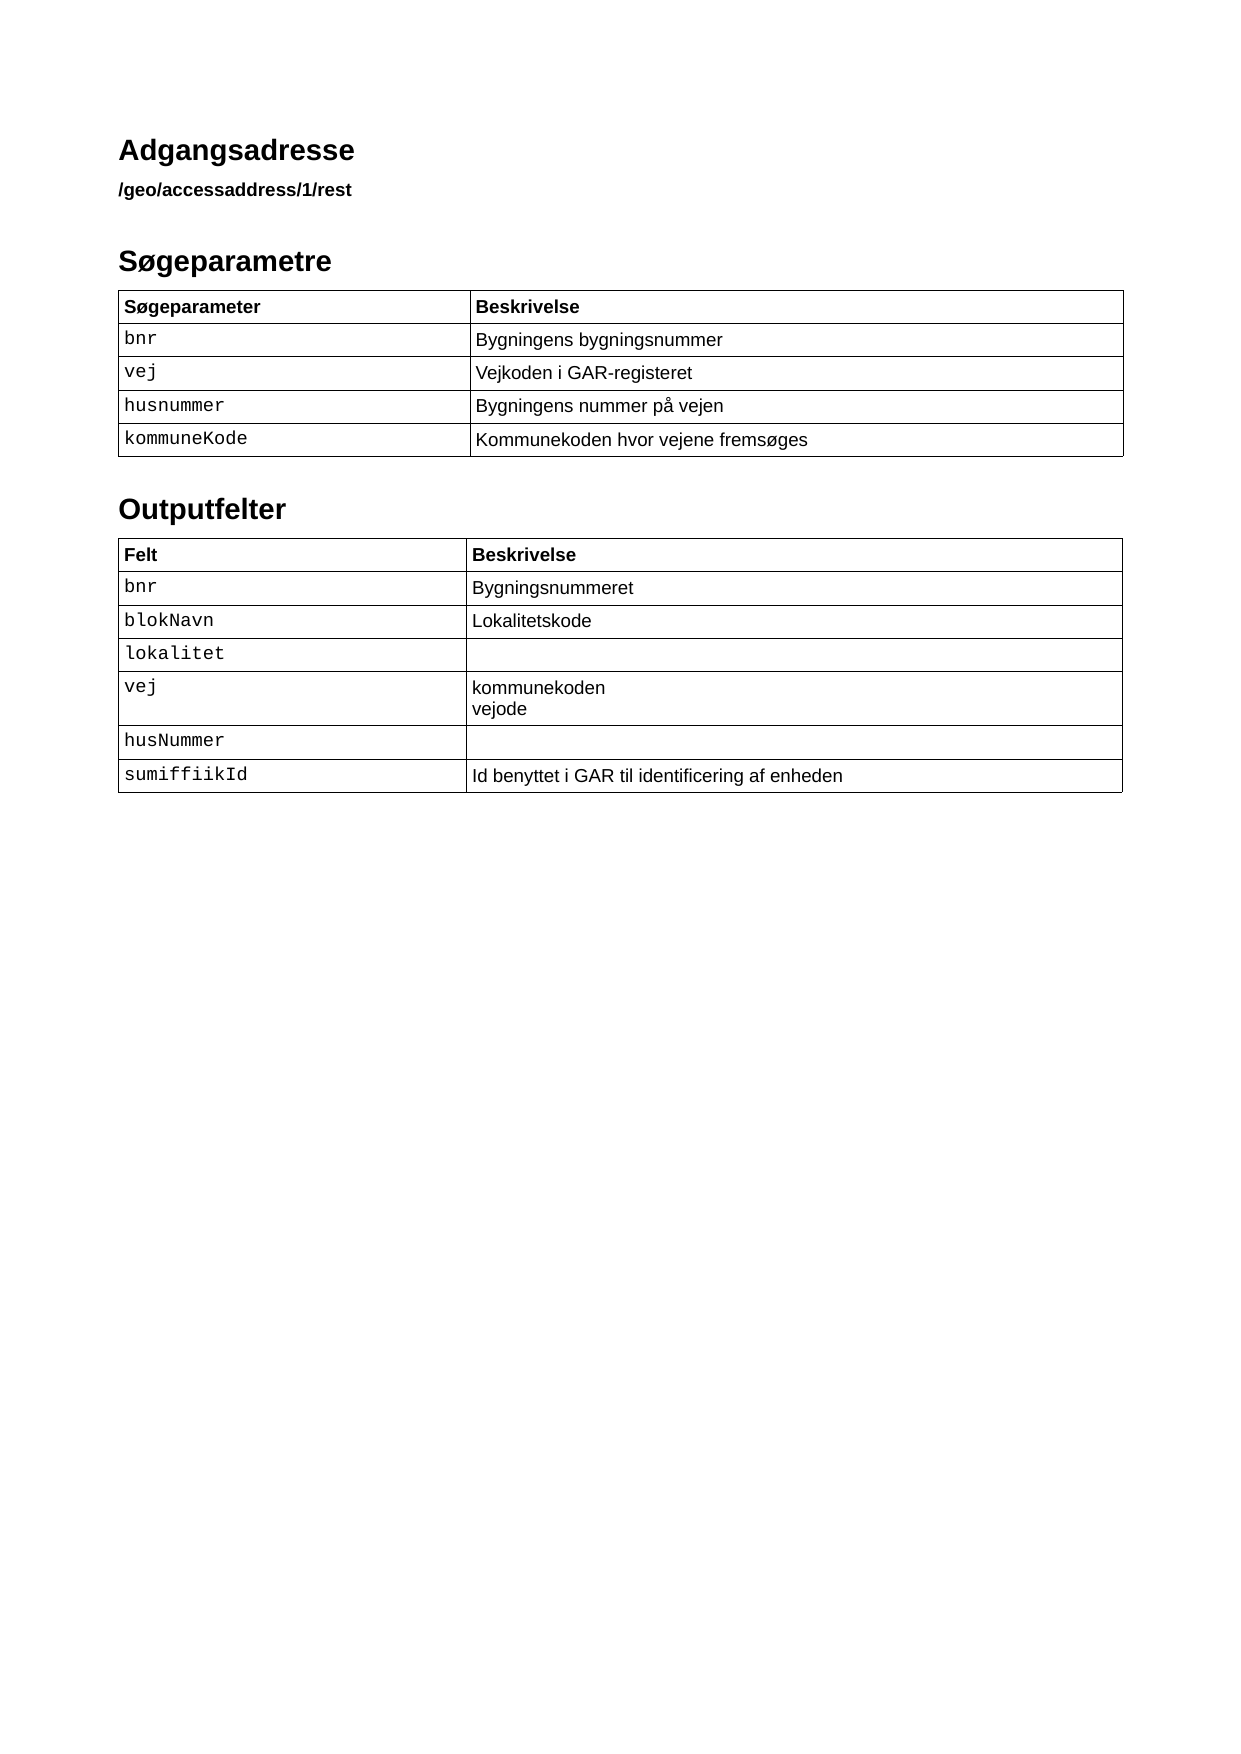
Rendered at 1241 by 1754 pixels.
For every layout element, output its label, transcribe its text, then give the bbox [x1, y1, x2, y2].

table_cell [467, 726, 1122, 758]
table_cell vej [119, 357, 470, 389]
table_cell vej [119, 672, 466, 725]
table_cell Kommunekoden hvor vejene fremsøges [471, 424, 1123, 456]
table_header Beskrivelse [471, 291, 1123, 323]
table_cell [467, 639, 1122, 671]
table_header Felt [119, 539, 466, 571]
table_cell Bygningens bygningsnummer [471, 324, 1123, 356]
table_cell husnummer [119, 391, 470, 423]
subtitle Søgeparametre [118, 244, 1122, 278]
table_cell kommunekoden vejode [467, 672, 1122, 725]
table_cell Id benyttet i GAR til identificering af enheden [467, 760, 1122, 792]
table_cell sumiffiikId [119, 760, 466, 792]
table_cell lokalitet [119, 639, 466, 671]
table_cell Vejkoden i GAR-registeret [471, 357, 1123, 389]
subtitle Adgangsadresse [118, 133, 1122, 166]
subtitle Outputfelter [118, 492, 1122, 526]
table_cell bnr [119, 324, 470, 356]
table_cell kommuneKode [119, 424, 470, 456]
table_cell bnr [119, 572, 466, 604]
table_cell Bygningsnummeret [467, 572, 1122, 604]
table_header Søgeparameter [119, 291, 470, 323]
table_cell blokNavn [119, 606, 466, 638]
table_header Beskrivelse [467, 539, 1122, 571]
table_cell husNummer [119, 726, 466, 758]
table_cell Lokalitetskode [467, 606, 1122, 638]
text /geo/accessaddress/1/rest [118, 179, 1122, 201]
table_cell Bygningens nummer på vejen [471, 391, 1123, 423]
